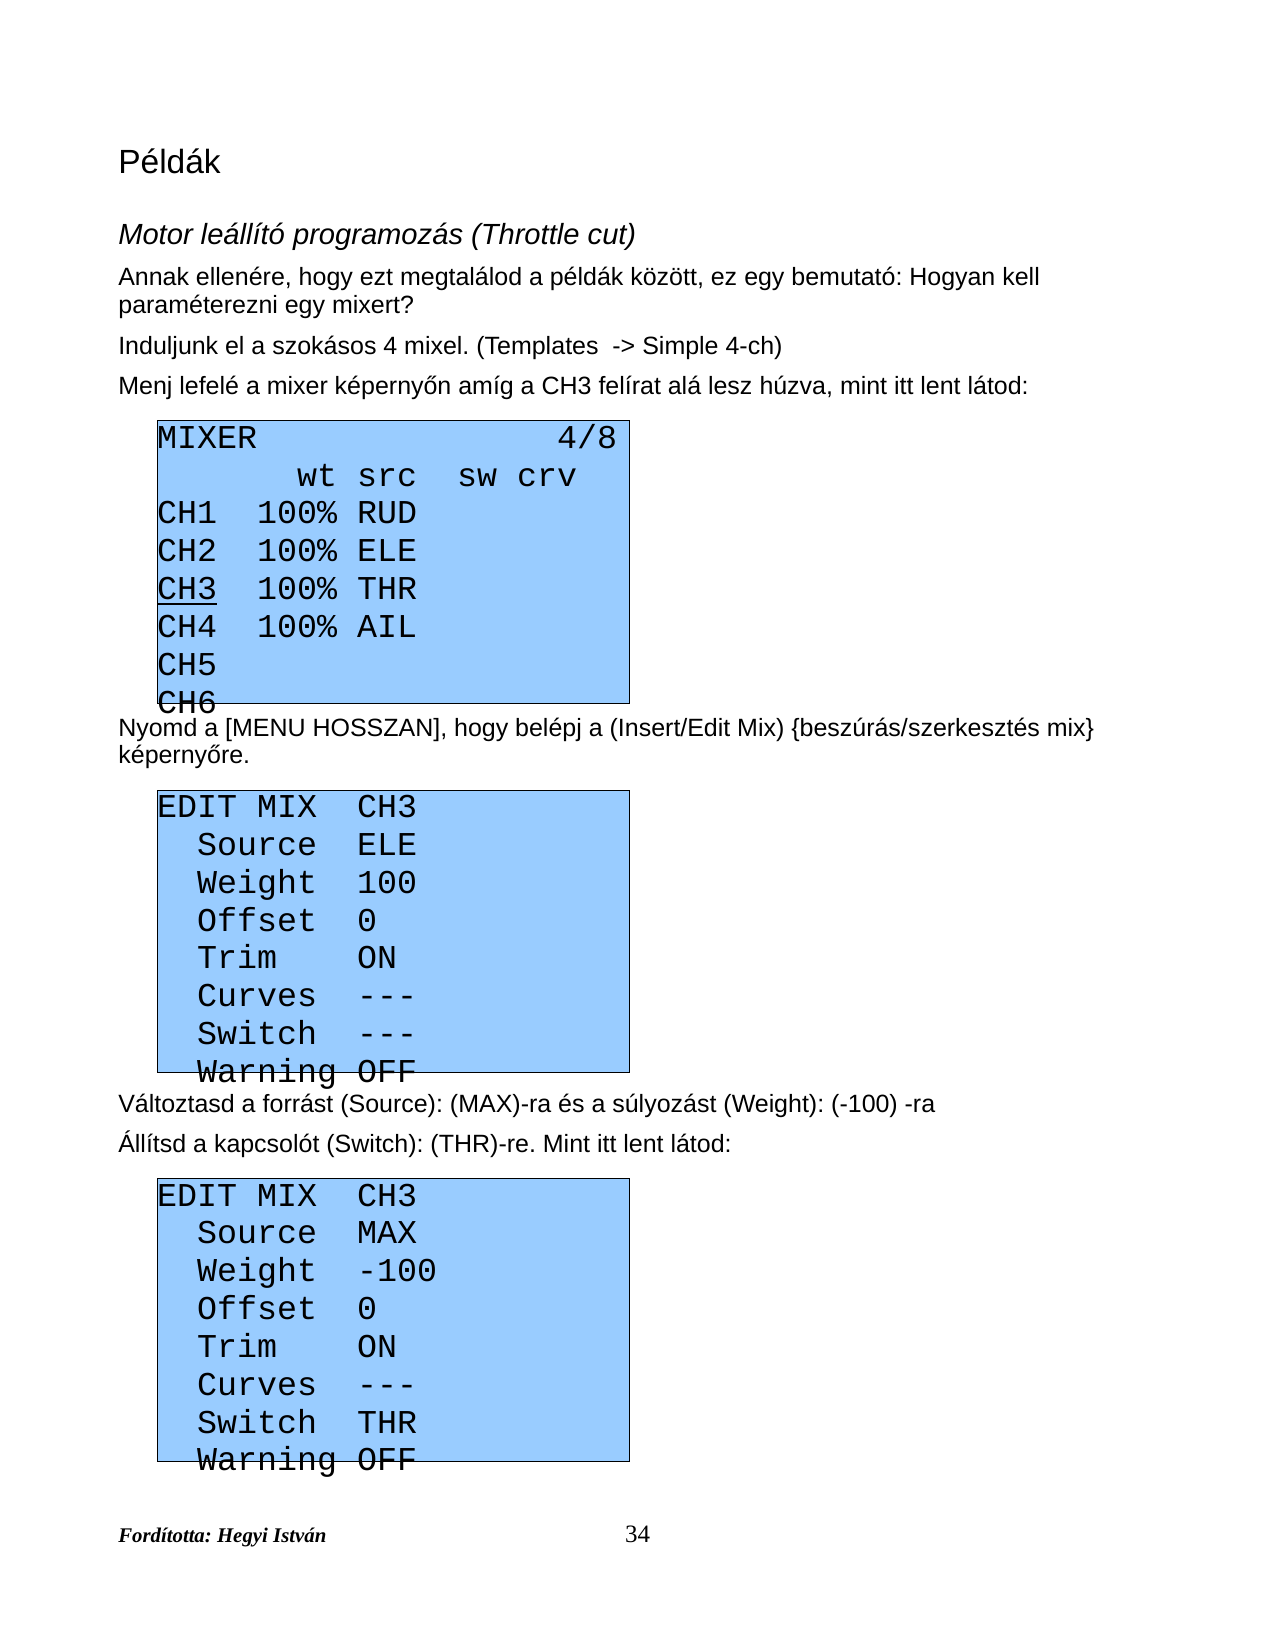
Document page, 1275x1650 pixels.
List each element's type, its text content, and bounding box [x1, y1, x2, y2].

text Induljunk el a szokásos 4 mixel. (Templates -> Simple 4-ch) [118, 332, 1157, 359]
text Állítsd a kapcsolót (Switch): (THR)-re. Mint itt lent látod: [118, 1130, 1157, 1158]
text Nyomd a [MENU HOSSZAN], hogy belépj a (Insert/Edit Mix) {beszúrás/szerkesztés mix} képernyőre. [118, 412, 1157, 769]
subtitle Motor leállító programozás (Throttle cut) [118, 218, 1157, 251]
text Annak ellenére, hogy ezt megtalálod a példák között, ez egy bemutató: Hogyan kell paraméterezni egy mixert? [118, 263, 1157, 319]
text Menj lefelé a mixer képernyőn amíg a CH3 felírat alá lesz húzva, mint itt lent látod: [118, 372, 1157, 400]
subtitle Példák [118, 143, 1157, 181]
text Változtasd a forrást (Source): (MAX)-ra és a súlyozást (Weight): (-100) -ra [118, 782, 1157, 1117]
